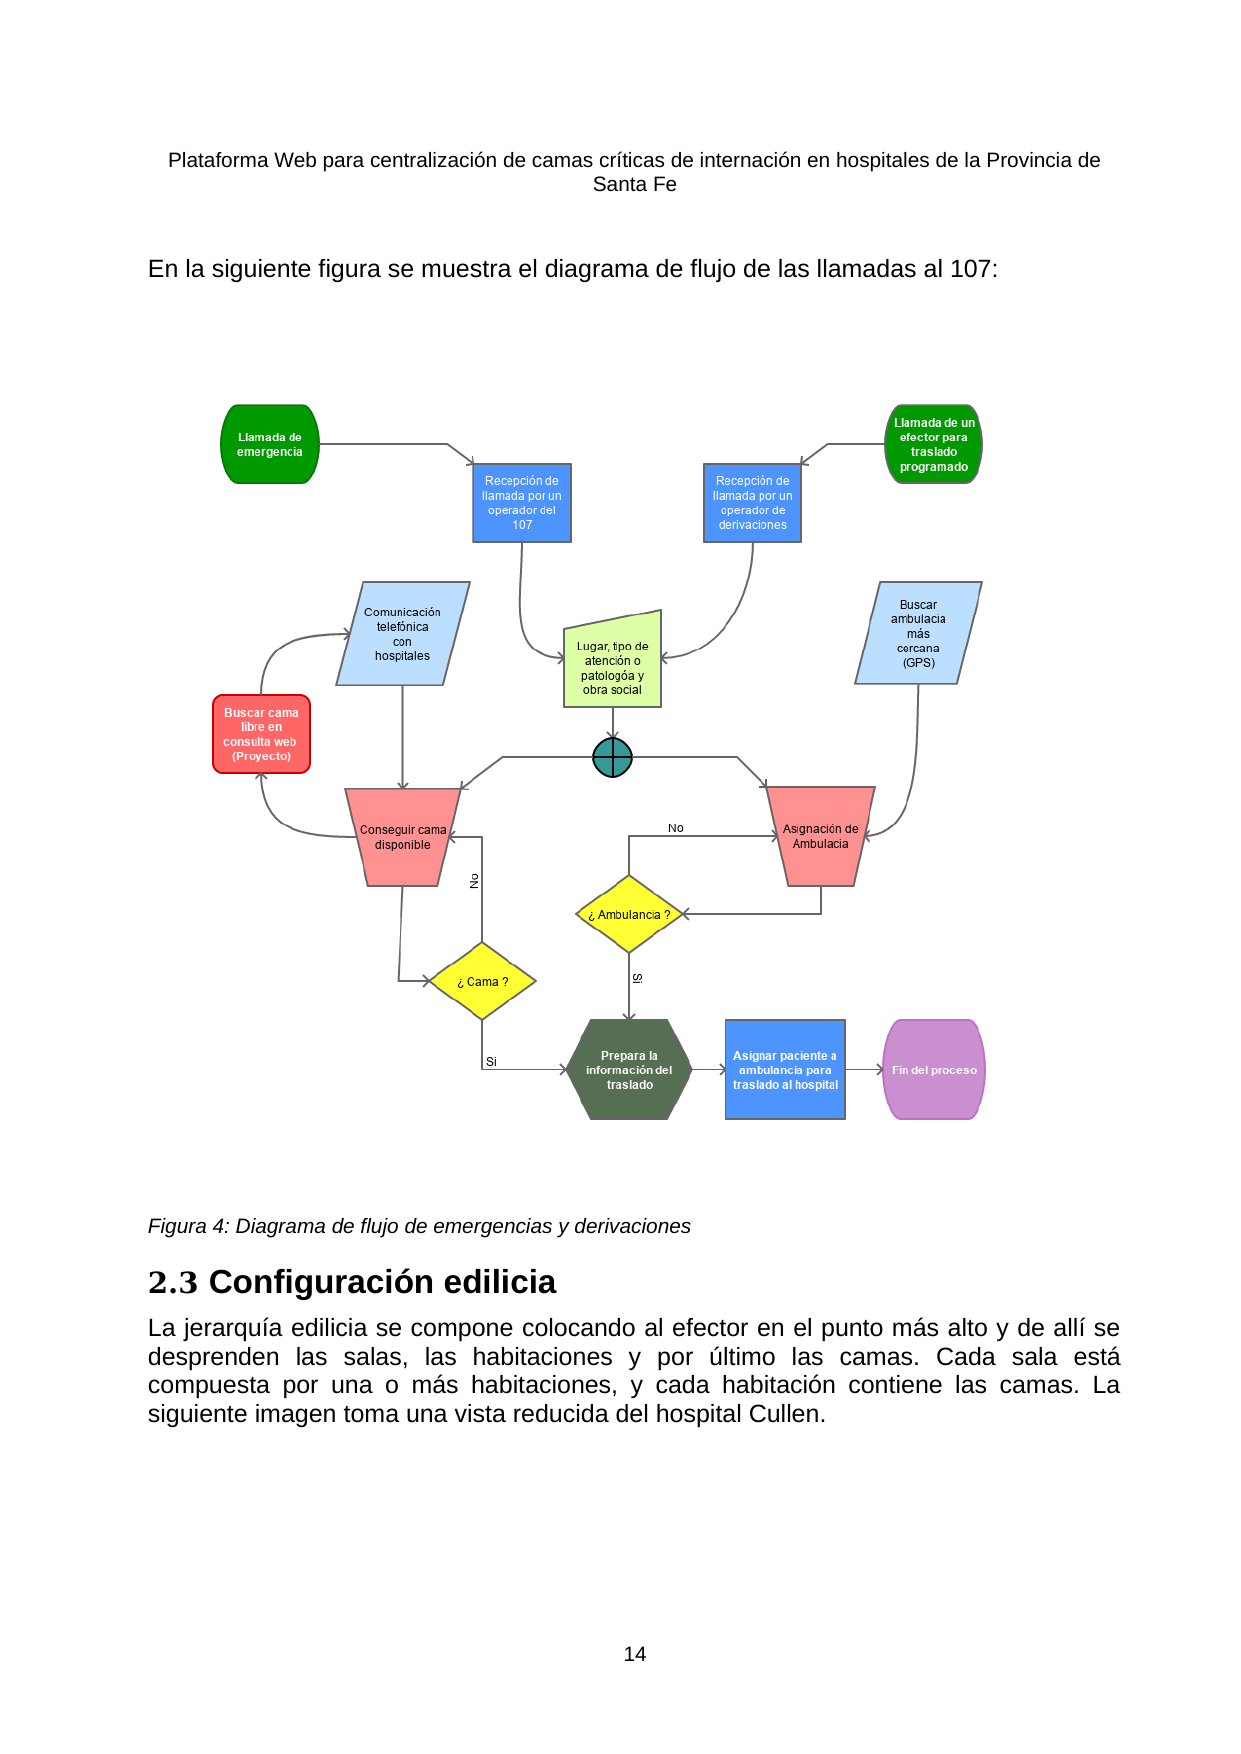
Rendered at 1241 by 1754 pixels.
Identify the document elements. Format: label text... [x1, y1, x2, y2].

subtitle 2.3 Configuración edilicia [148, 1238, 1122, 1300]
text Figura 4: Diagrama de flujo de emergencias y derivaciones [148, 1210, 1122, 1238]
text La jerarquía edilicia se compone colocando al efector en el punto más alto y de allí se desprenden las salas, las habitaciones y por último las camas. Cada sala está compuesta por una o más habitaciones, y cada habitación contiene las camas. La siguiente imagen toma una vista reducida del hospital Cullen. [148, 1313, 1122, 1428]
picture [147, 335, 1123, 1210]
text En la siguiente figura se muestra el diagrama de flujo de las llamadas al 107: [148, 254, 1122, 282]
